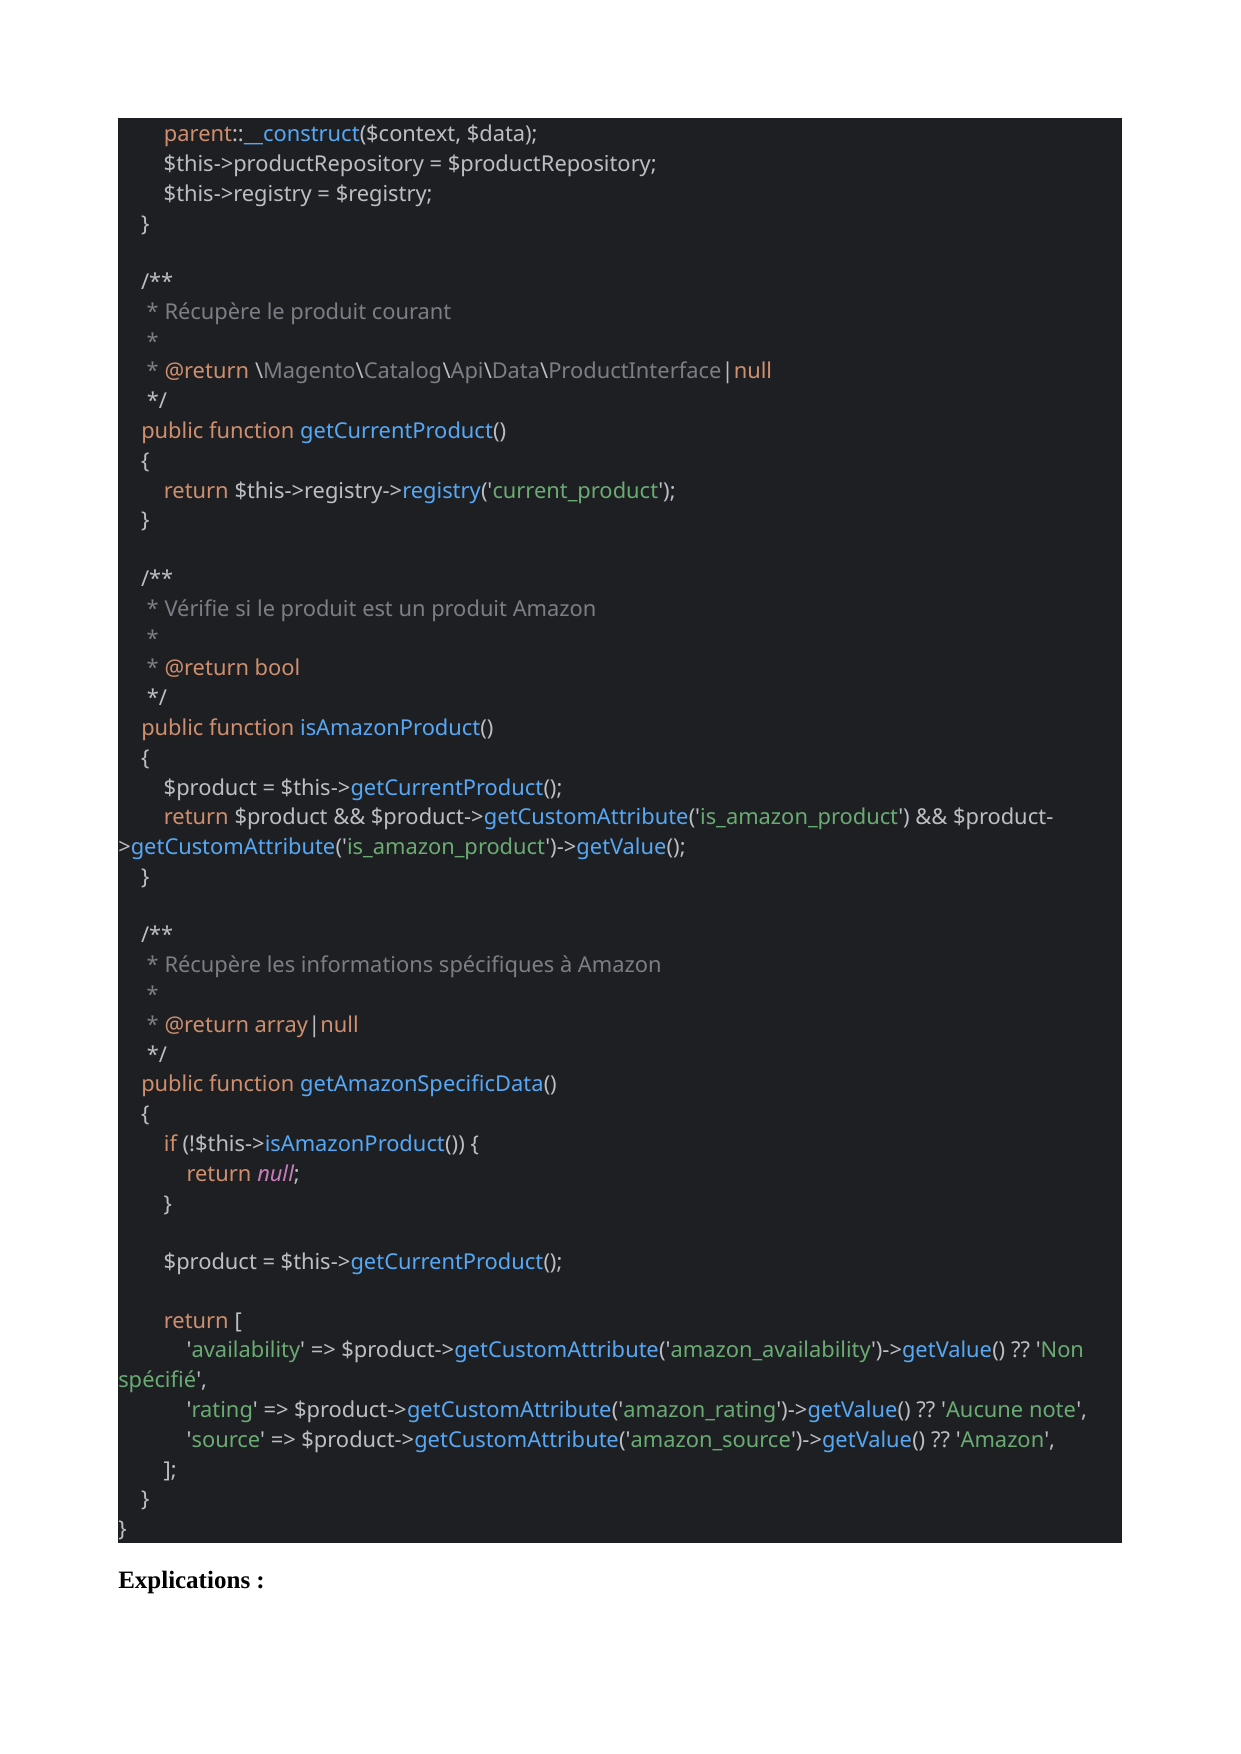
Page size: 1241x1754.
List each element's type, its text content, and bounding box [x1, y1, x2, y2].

text parent::__construct($context, $data); $this->productRepository = $productRepository; $this->registry = $registry; } /** * Récupère le produit courant * * @return \Magento\Catalog\Api\Data\ProductInterface|null */ public function getCurrentProduct() { return $this->registry->registry('current_product'); } /** * Vérifie si le produit est un produit Amazon * * @return bool */ public function isAmazonProduct() { $product = $this->getCurrentProduct(); return $product && $product->getCustomAttribute('is_amazon_product') && $product->getCustomAttribute('is_amazon_product')->getValue(); } /** * Récupère les informations spécifiques à Amazon * * @return array|null */ public function getAmazonSpecificData() { if (!$this->isAmazonProduct()) { return null; } $product = $this->getCurrentProduct(); return [ 'availability' => $product->getCustomAttribute('amazon_availability')->getValue() ?? 'Non spécifié', 'rating' => $product->getCustomAttribute('amazon_rating')->getValue() ?? 'Aucune note', 'source' => $product->getCustomAttribute('amazon_source')->getValue() ?? 'Amazon', ]; } } [118, 118, 1122, 1543]
text Explications : [118, 1565, 1122, 1593]
